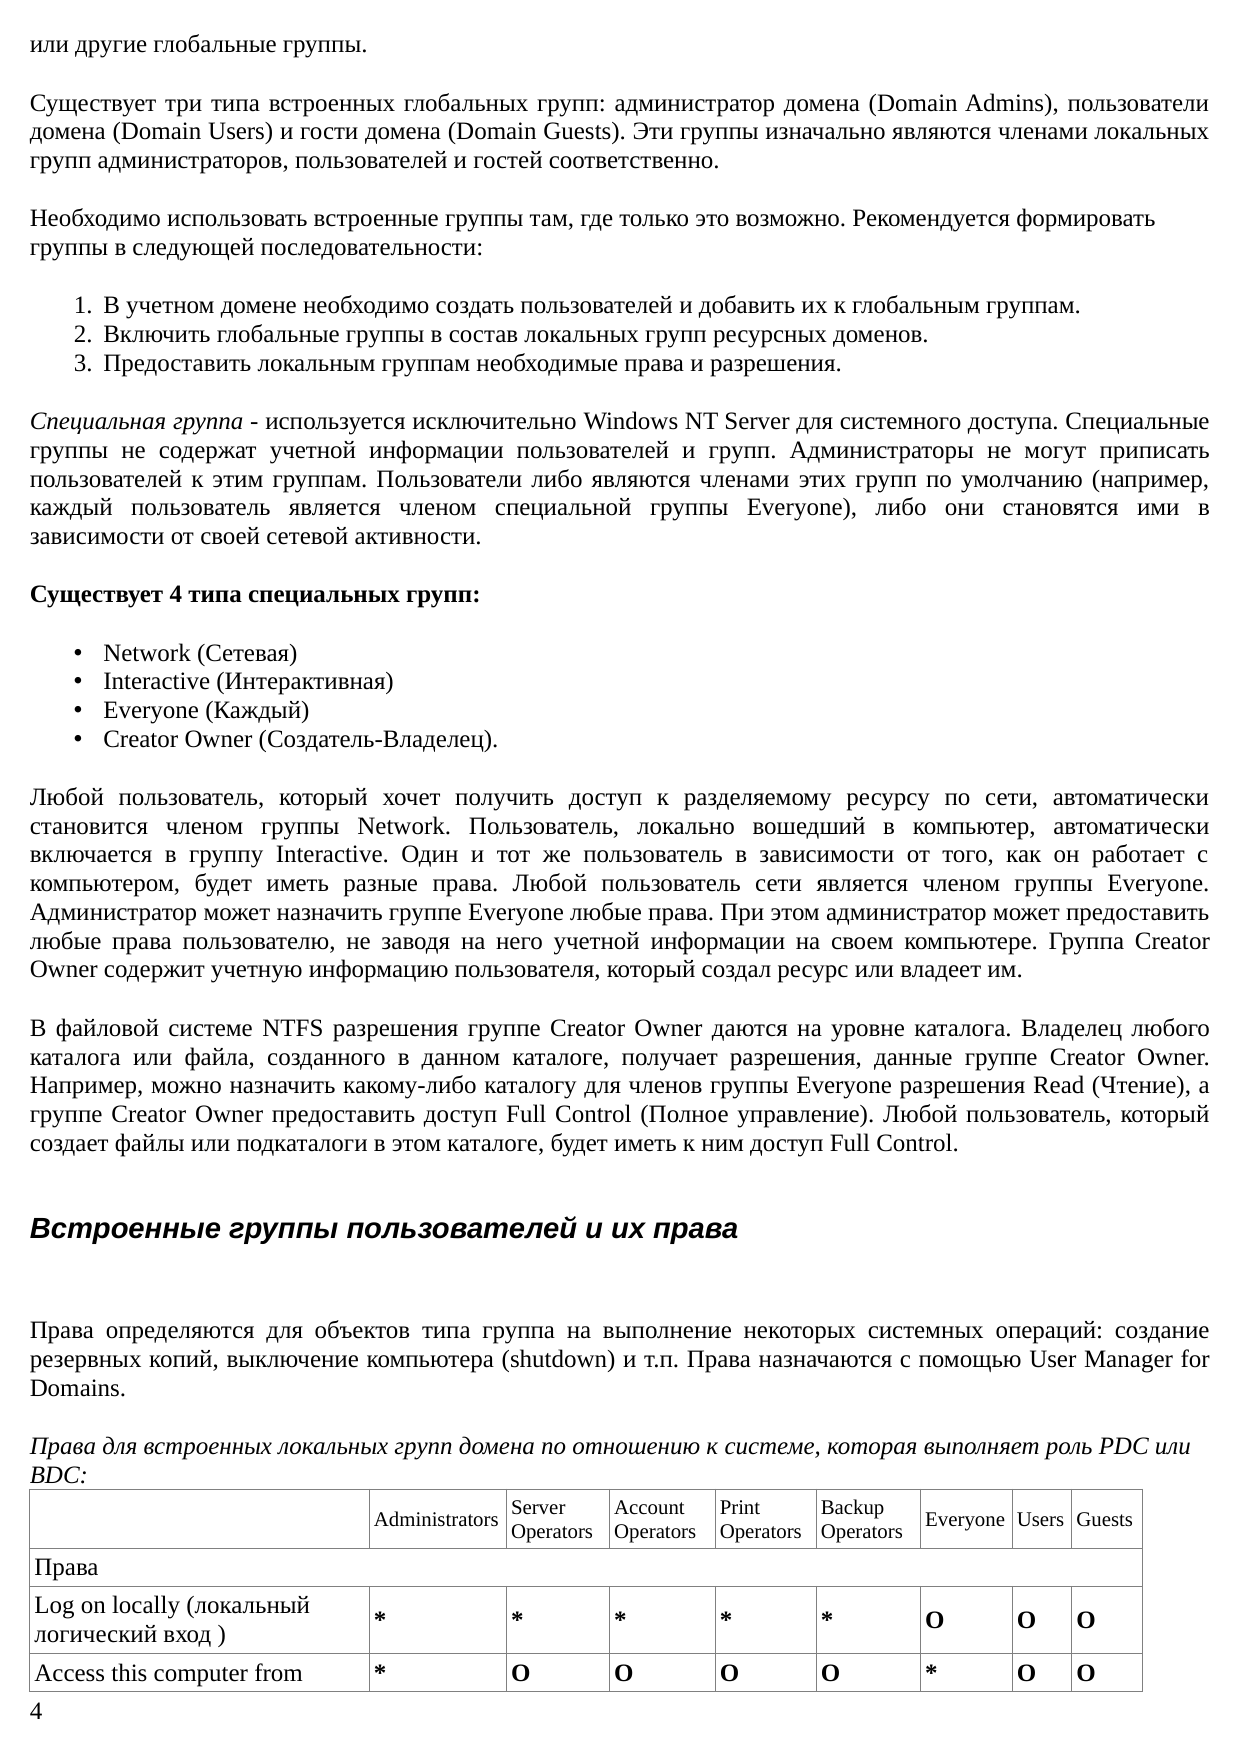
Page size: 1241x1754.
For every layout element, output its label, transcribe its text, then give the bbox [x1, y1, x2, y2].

text или другие глобальные группы. [29, 29, 1211, 58]
list Предоставить локальным группам необходимые права и разрешения. [74, 348, 1211, 377]
text Существует три типа встроенных глобальных групп: администратор домена (Domain Admins), пользователи домена (Domain Users) и гости домена (Domain Guests). Эти группы изначально являются членами локальных групп администраторов, пользователей и гостей соответственно. [29, 88, 1211, 174]
table_cell * [370, 1587, 506, 1653]
list Interactive (Интерактивная) [74, 666, 1211, 695]
subtitle Встроенные группы пользователей и их права [29, 1211, 1211, 1244]
text Права определяются для объектов типа группа на выполнение некоторых системных операций: создание резервных копий, выключение компьютера (shutdown) и т.п. Права назначаются с помощью User Manager for Domains. [29, 1315, 1211, 1402]
table_header Print Operators [716, 1490, 816, 1548]
table_header Backup Operators [817, 1490, 920, 1548]
table_cell O [1072, 1654, 1142, 1691]
table_header Account Operators [610, 1490, 715, 1548]
text Существует 4 типа специальных групп: [29, 579, 1211, 608]
list Включить глобальные группы в состав локальных групп ресурсных доменов. [74, 319, 1211, 348]
table_cell O [716, 1654, 816, 1691]
table_cell O [921, 1587, 1012, 1653]
table_cell O [1072, 1587, 1142, 1653]
text Любой пользователь, который хочет получить доступ к разделяемому ресурсу по сети, автоматически становится членом группы Network. Пользователь, локально вошедший в компьютер, автоматически включается в группу Interactive. Один и тот же пользователь в зависимости от того, как он работает с компьютером, будет иметь разные права. Любой пользователь сети является членом группы Everyone. Администратор может назначить группе Everyone любые права. При этом администратор может предоставить любые права пользователю, не заводя на него учетной информации на своем компьютере. Группа Creator Owner содержит учетную информацию пользователя, который создал ресурс или владеет им. [29, 782, 1211, 983]
table_header Everyone [921, 1490, 1012, 1548]
list В учетном домене необходимо создать пользователей и добавить их к глобальным группам. [74, 290, 1211, 319]
table_cell O [1013, 1654, 1071, 1691]
table_cell O [817, 1654, 920, 1691]
text Права для встроенных локальных групп домена по отношению к системе, которая выполняет роль PDC или BDC: [29, 1431, 1211, 1488]
table_cell * [817, 1587, 920, 1653]
table_cell * [370, 1654, 506, 1691]
text Необходимо использовать встроенные группы там, где только это возможно. Рекомендуется формировать группы в следующей последовательности: [29, 203, 1211, 261]
table_header Server Operators [507, 1490, 609, 1548]
table_header Administrators [370, 1490, 506, 1548]
table_header Users [1013, 1490, 1071, 1548]
table_cell Права [30, 1549, 1142, 1586]
table_cell * [716, 1587, 816, 1653]
list Network (Cетевая) [74, 638, 1211, 666]
table_cell * [921, 1654, 1012, 1691]
table_cell Log on locally (локальный логический вход ) [30, 1587, 369, 1653]
table_cell O [1013, 1587, 1071, 1653]
table_cell * [610, 1587, 715, 1653]
text В файловой системе NTFS разрешения группе Creator Owner даются на уровне каталога. Владелец любого каталога или файла, созданного в данном каталоге, получает разрешения, данные группе Creator Owner. Например, можно назначить какому-либо каталогу для членов группы Everyone разрешения Read (Чтение), а группе Creator Owner предоставить доступ Full Control (Полное управление). Любой пользователь, который создает файлы или подкаталоги в этом каталоге, будет иметь к ним доступ Full Control. [29, 1013, 1211, 1157]
table_cell O [507, 1654, 609, 1691]
table_cell O [610, 1654, 715, 1691]
table_cell * [507, 1587, 609, 1653]
table_cell Access this computer from [30, 1654, 369, 1691]
list Everyone (Каждый) [74, 695, 1211, 724]
table_header [30, 1490, 369, 1548]
list Creator Owner (Создатель-Владелец). [74, 724, 1211, 753]
table_header Guests [1072, 1490, 1142, 1548]
text Специальная группа - используется исключительно Windows NT Server для системного доступа. Специальные группы не содержат учетной информации пользователей и групп. Администраторы не могут приписать пользователей к этим группам. Пользователи либо являются членами этих групп по умолчанию (например, каждый пользователь является членом специальной группы Everyone), либо они становятся ими в зависимости от своей сетевой активности. [29, 406, 1211, 550]
